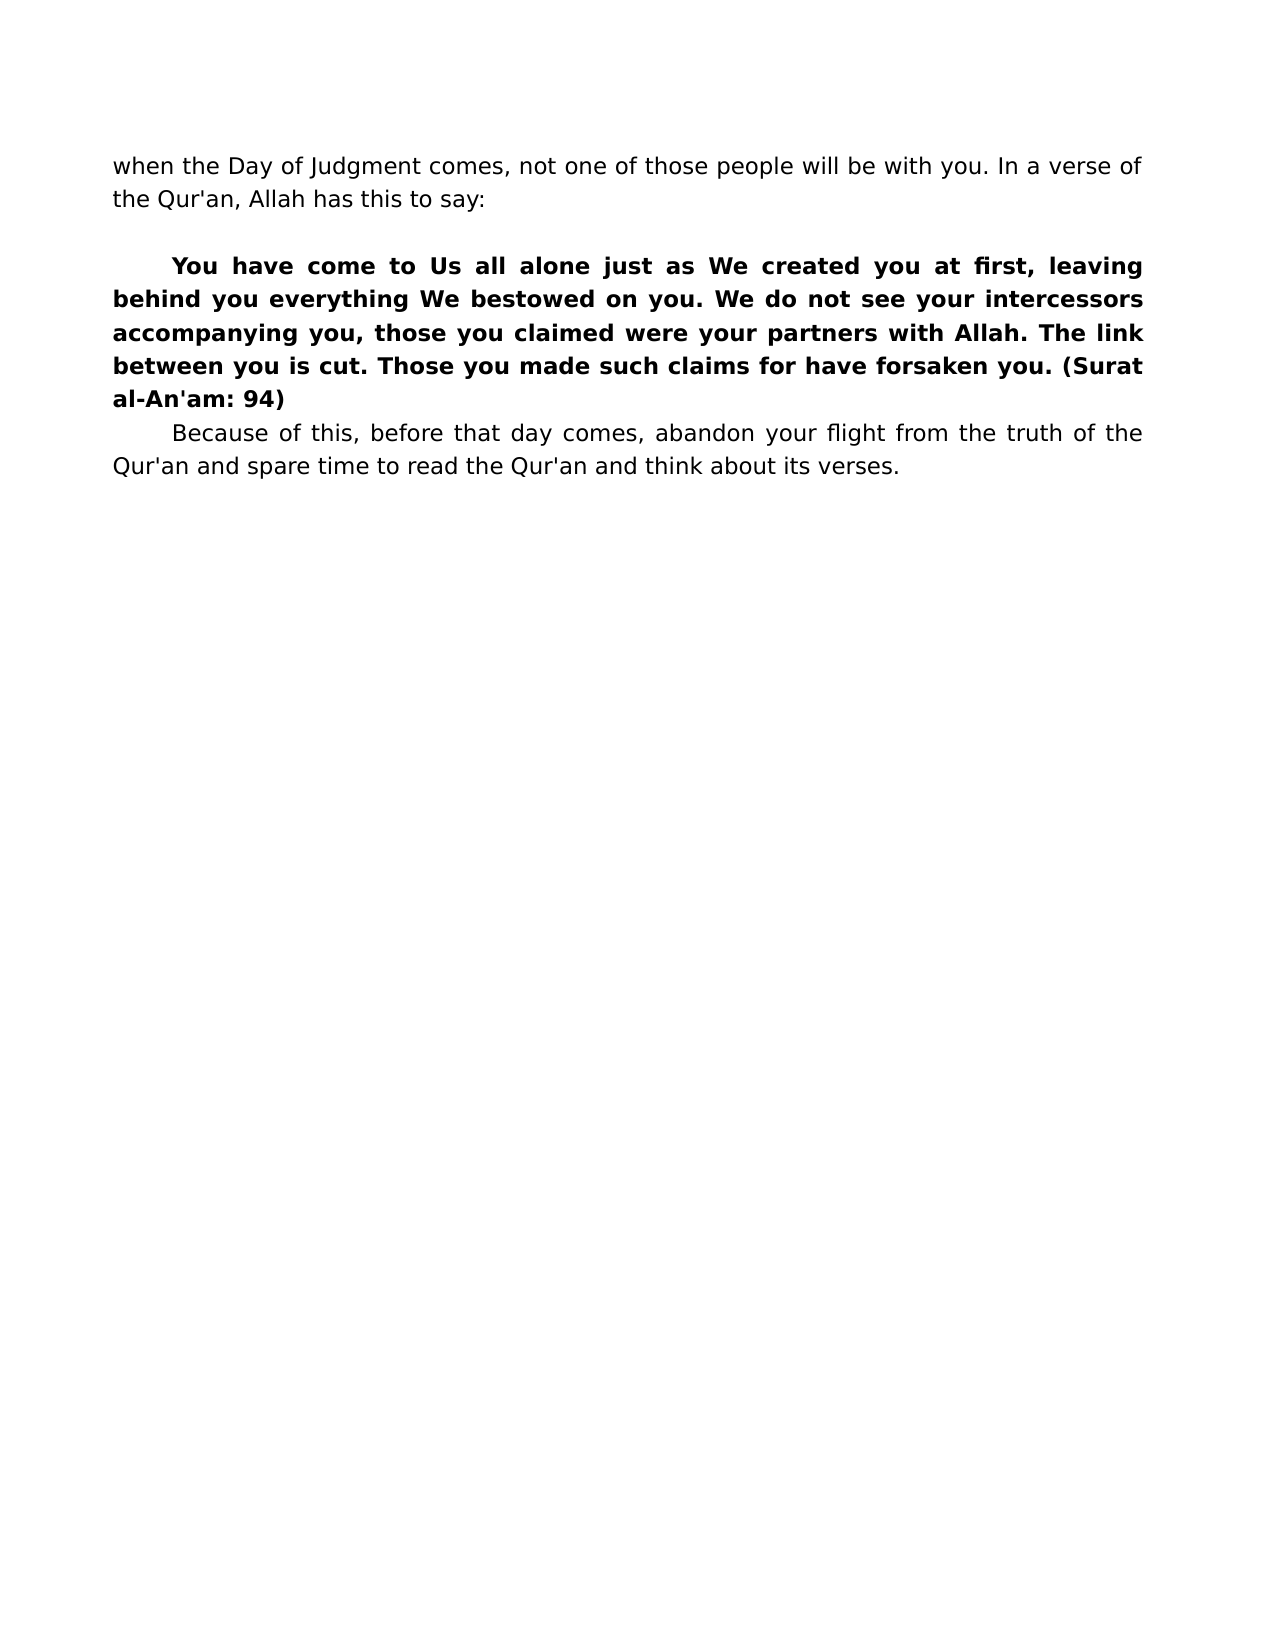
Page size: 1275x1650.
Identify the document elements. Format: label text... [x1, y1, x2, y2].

text Because of this, before that day comes, abandon your flight from the truth of the Qur'an and spare time to read the Qur'an and think about its verses. [112, 414, 1145, 481]
text You have come to Us all alone just as We created you at first, leaving behind you everything We bestowed on you. We do not see your intercessors accompanying you, those you claimed were your partners with Allah. The link between you is cut. Those you made such claims for have forsaken you. (Surat al-An'am: 94) [112, 248, 1145, 414]
text when the Day of Judgment comes, not one of those people will be with you. In a verse of the Qur'an, Allah has this to say: [112, 148, 1145, 214]
